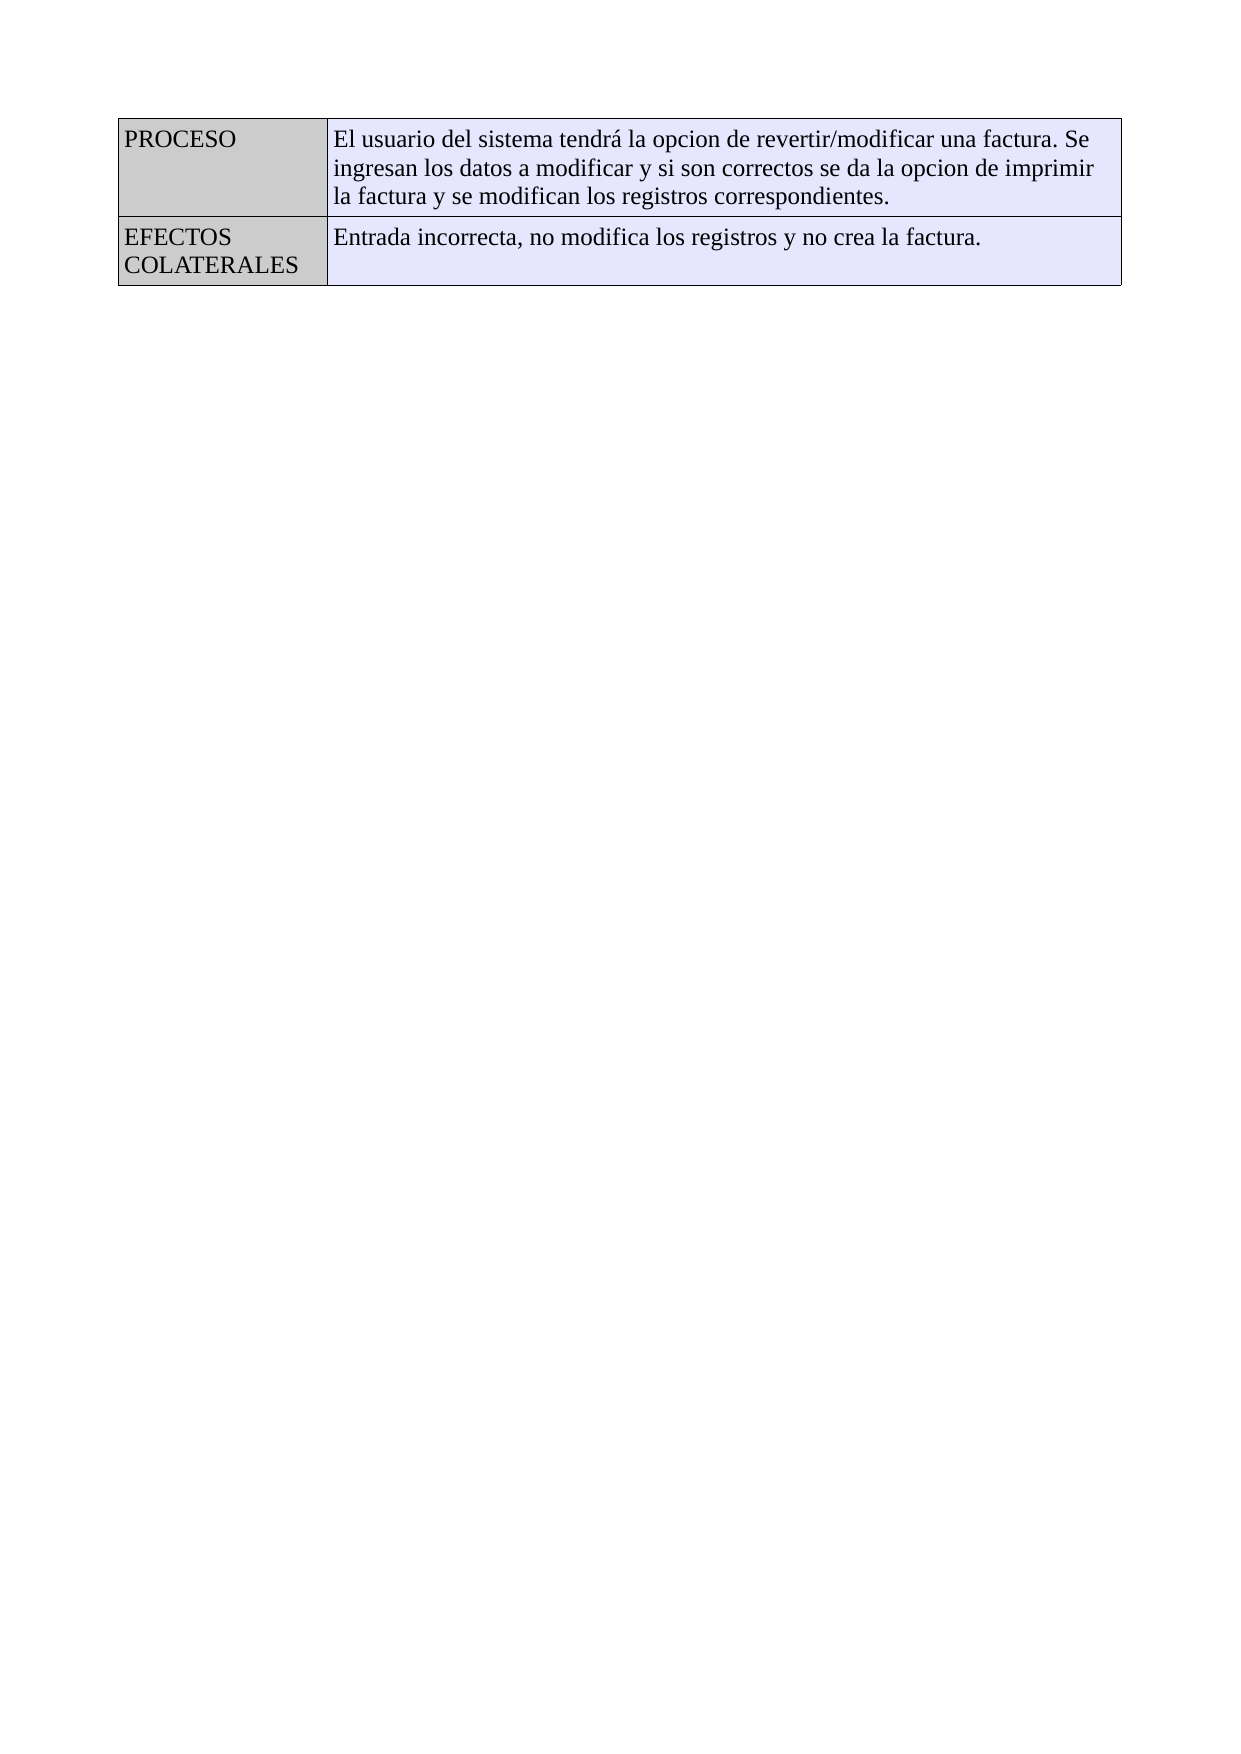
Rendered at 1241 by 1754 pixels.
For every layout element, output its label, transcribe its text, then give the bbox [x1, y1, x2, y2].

table_cell PROCESO [119, 119, 327, 216]
table_cell EFECTOS COLATERALES [119, 217, 327, 285]
table_cell Entrada incorrecta, no modifica los registros y no crea la factura. [328, 217, 1121, 285]
table_cell El usuario del sistema tendrá la opcion de revertir/modificar una factura. Se ingresan los datos a modificar y si son correctos se da la opcion de imprimir la factura y se modifican los registros correspondientes. [328, 119, 1121, 216]
